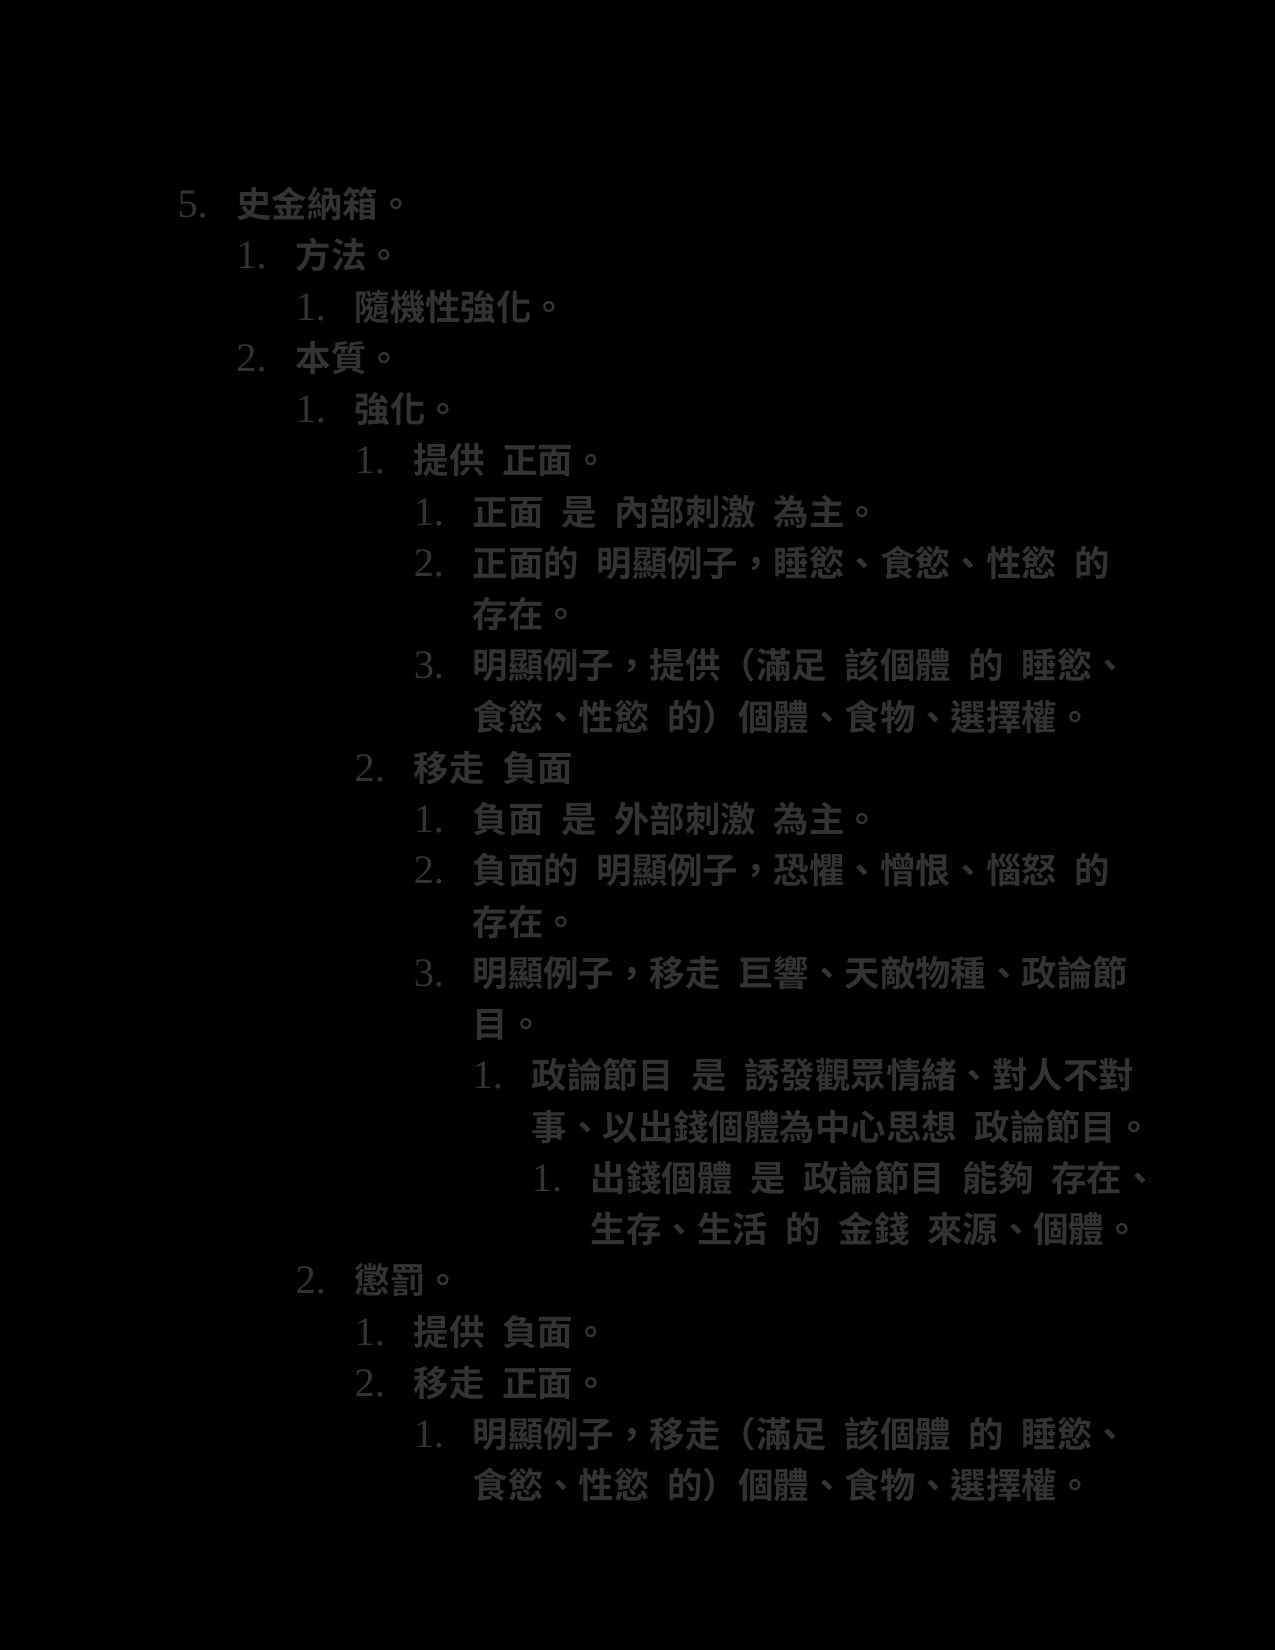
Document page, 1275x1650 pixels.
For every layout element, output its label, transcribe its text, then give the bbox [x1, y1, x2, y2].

list 移走 負面 [354, 740, 1157, 791]
list 明顯例子，移走（滿足 該個體 的 睡慾、食慾、性慾 的）個體、食物、選擇權。 [413, 1406, 1157, 1509]
list 隨機性強化。 [295, 279, 1157, 330]
list 方法。 [236, 228, 1157, 279]
list 明顯例子，移走 巨響、天敵物種、政論節目。 [413, 945, 1157, 1048]
list 移走 正面。 [354, 1355, 1157, 1406]
list 強化。 [295, 381, 1157, 433]
list 提供 負面。 [354, 1304, 1157, 1355]
list 本質。 [236, 330, 1157, 381]
list 明顯例子，提供（滿足 該個體 的 睡慾、食慾、性慾 的）個體、食物、選擇權。 [413, 638, 1157, 740]
list 負面 是 外部刺激 為主。 [413, 791, 1157, 843]
list 出錢個體 是 政論節目 能夠 存在、生存、生活 的 金錢 來源、個體。 [532, 1150, 1157, 1253]
list 正面 是 內部刺激 為主。 [413, 484, 1157, 535]
list 負面的 明顯例子，恐懼、憎恨、惱怒 的 存在。 [413, 843, 1157, 945]
list 史金納箱。 [177, 176, 1157, 228]
list 政論節目 是 誘發觀眾情緒、對人不對事、以出錢個體為中心思想 政論節目。 [472, 1048, 1157, 1150]
list 提供 正面。 [354, 433, 1157, 484]
list 懲罰。 [295, 1253, 1157, 1304]
list 正面的 明顯例子，睡慾、食慾、性慾 的 存在。 [413, 535, 1157, 638]
